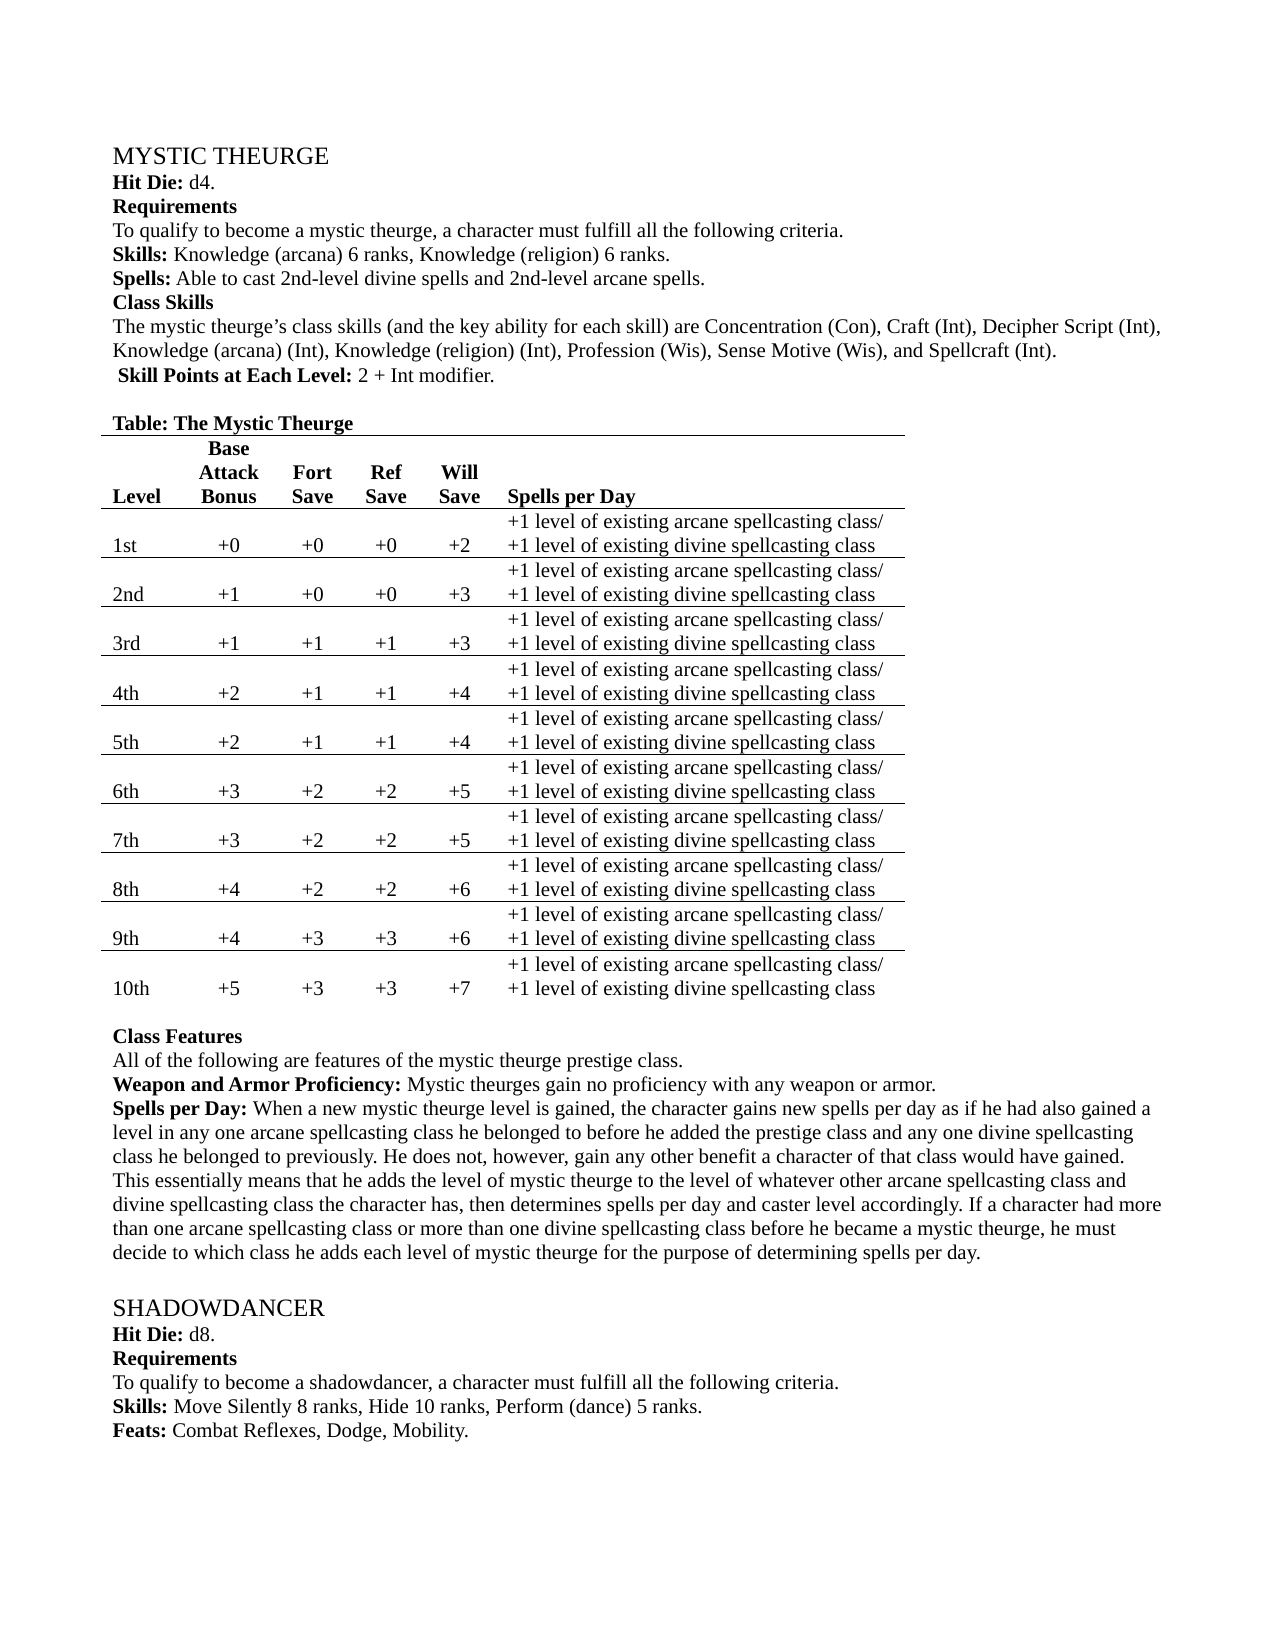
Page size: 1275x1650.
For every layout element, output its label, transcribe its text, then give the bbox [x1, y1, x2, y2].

table_cell +1 level of existing arcane spellcasting class/ +1 level of existing divine spellcasting class [496, 509, 904, 557]
table_cell Fort Save [276, 436, 349, 508]
table_cell +1 level of existing arcane spellcasting class/ +1 level of existing divine spellcasting class [496, 607, 904, 655]
text Hit Die: d8. [112, 1322, 1162, 1346]
table_cell +1 [276, 706, 349, 754]
table_cell Ref Save [349, 436, 423, 508]
table_cell +2 [349, 755, 423, 803]
text Requirements [112, 1346, 1162, 1370]
table_cell +1 [276, 607, 349, 655]
subtitle Class Skills [112, 290, 1162, 314]
table_cell +3 [276, 951, 349, 999]
text The mystic theurge’s class skills (and the key ability for each skill) are Concentration (Con), Craft (Int), Decipher Script (Int), Knowledge (arcana) (Int), Knowledge (religion) (Int), Profession (Wis), Sense Motive (Wis), and Spellcraft (Int). [112, 314, 1162, 362]
table_cell +6 [423, 902, 496, 950]
text Hit Die: d4. [112, 170, 1162, 194]
text All of the following are features of the mystic theurge prestige class. [112, 1048, 1162, 1072]
table_cell +3 [182, 755, 276, 803]
table_cell +1 level of existing arcane spellcasting class/ +1 level of existing divine spellcasting class [496, 804, 904, 852]
table_cell +5 [423, 804, 496, 852]
text Skill Points at Each Level: 2 + Int modifier. [112, 362, 1162, 387]
text MYSTIC THEURGE [112, 141, 1162, 170]
table_cell +1 level of existing arcane spellcasting class/ +1 level of existing divine spellcasting class [496, 706, 904, 754]
table_cell +1 [349, 656, 423, 704]
table_cell +5 [182, 951, 276, 999]
text Skills: Knowledge (arcana) 6 ranks, Knowledge (religion) 6 ranks. [112, 242, 1162, 266]
table_cell +2 [276, 755, 349, 803]
table_cell +1 level of existing arcane spellcasting class/ +1 level of existing divine spellcasting class [496, 656, 904, 704]
table_cell +1 level of existing arcane spellcasting class/ +1 level of existing divine spellcasting class [496, 902, 904, 950]
text To qualify to become a shadowdancer, a character must fulfill all the following criteria. [112, 1370, 1162, 1394]
table_cell +0 [349, 509, 423, 557]
table_cell Level [101, 436, 182, 508]
table_cell +2 [349, 853, 423, 901]
text Skills: Move Silently 8 ranks, Hide 10 ranks, Perform (dance) 5 ranks. [112, 1394, 1162, 1418]
table_cell +2 [276, 853, 349, 901]
text Spells: Able to cast 2nd-level divine spells and 2nd-level arcane spells. [112, 266, 1162, 290]
table_cell +1 level of existing arcane spellcasting class/ +1 level of existing divine spellcasting class [496, 558, 904, 606]
table_cell +0 [276, 509, 349, 557]
table_cell +5 [423, 755, 496, 803]
table_cell 5th [101, 706, 182, 754]
table_cell 6th [101, 755, 182, 803]
text Weapon and Armor Proficiency: Mystic theurges gain no proficiency with any weapon or armor. [112, 1072, 1162, 1096]
table_cell +0 [276, 558, 349, 606]
table_cell +3 [349, 951, 423, 999]
table_cell +0 [182, 509, 276, 557]
table_cell 9th [101, 902, 182, 950]
table_cell +2 [182, 656, 276, 704]
table_cell +3 [182, 804, 276, 852]
table_cell 3rd [101, 607, 182, 655]
table_cell 2nd [101, 558, 182, 606]
table_cell +4 [423, 706, 496, 754]
text Spells per Day: When a new mystic theurge level is gained, the character gains new spells per day as if he had also gained a level in any one arcane spellcasting class he belonged to before he added the prestige class and any one divine spellcasting class he belonged to previously. He does not, however, gain any other benefit a character of that class would have gained. This essentially means that he adds the level of mystic theurge to the level of whatever other arcane spellcasting class and divine spellcasting class the character has, then determines spells per day and caster level accordingly. If a character had more than one arcane spellcasting class or more than one divine spellcasting class before he became a mystic theurge, he must decide to which class he adds each level of mystic theurge for the purpose of determining spells per day. [112, 1096, 1162, 1264]
table_cell +1 [349, 706, 423, 754]
table_cell +1 level of existing arcane spellcasting class/ +1 level of existing divine spellcasting class [496, 755, 904, 803]
table_cell +1 [182, 558, 276, 606]
table_cell +3 [423, 607, 496, 655]
table_cell 1st [101, 509, 182, 557]
table_cell Will Save [423, 436, 496, 508]
table_cell +1 level of existing arcane spellcasting class/ +1 level of existing divine spellcasting class [496, 853, 904, 901]
table_cell +3 [276, 902, 349, 950]
text SHADOWDANCER [112, 1293, 1162, 1322]
table_cell +6 [423, 853, 496, 901]
table_cell +2 [423, 509, 496, 557]
table_cell +7 [423, 951, 496, 999]
table_cell +2 [182, 706, 276, 754]
text Requirements [112, 194, 1162, 218]
table_cell 8th [101, 853, 182, 901]
table_cell +2 [349, 804, 423, 852]
table_cell +1 level of existing arcane spellcasting class/ +1 level of existing divine spellcasting class [496, 951, 904, 999]
table_cell 7th [101, 804, 182, 852]
table_cell Base Attack Bonus [182, 436, 276, 508]
table_cell +4 [423, 656, 496, 704]
table_cell +0 [349, 558, 423, 606]
text To qualify to become a mystic theurge, a character must fulfill all the following criteria. [112, 218, 1162, 242]
table_cell 4th [101, 656, 182, 704]
table_cell +1 [182, 607, 276, 655]
table_cell +3 [349, 902, 423, 950]
table_cell 10th [101, 951, 182, 999]
table_cell Spells per Day [496, 436, 904, 508]
table_cell +1 [276, 656, 349, 704]
table_header Table: The Mystic Theurge [101, 411, 904, 435]
table_cell +2 [276, 804, 349, 852]
table_cell +4 [182, 902, 276, 950]
table_cell +1 [349, 607, 423, 655]
text Feats: Combat Reflexes, Dodge, Mobility. [112, 1418, 1162, 1442]
table_cell +3 [423, 558, 496, 606]
text Class Features [112, 1024, 1162, 1048]
table_cell +4 [182, 853, 276, 901]
